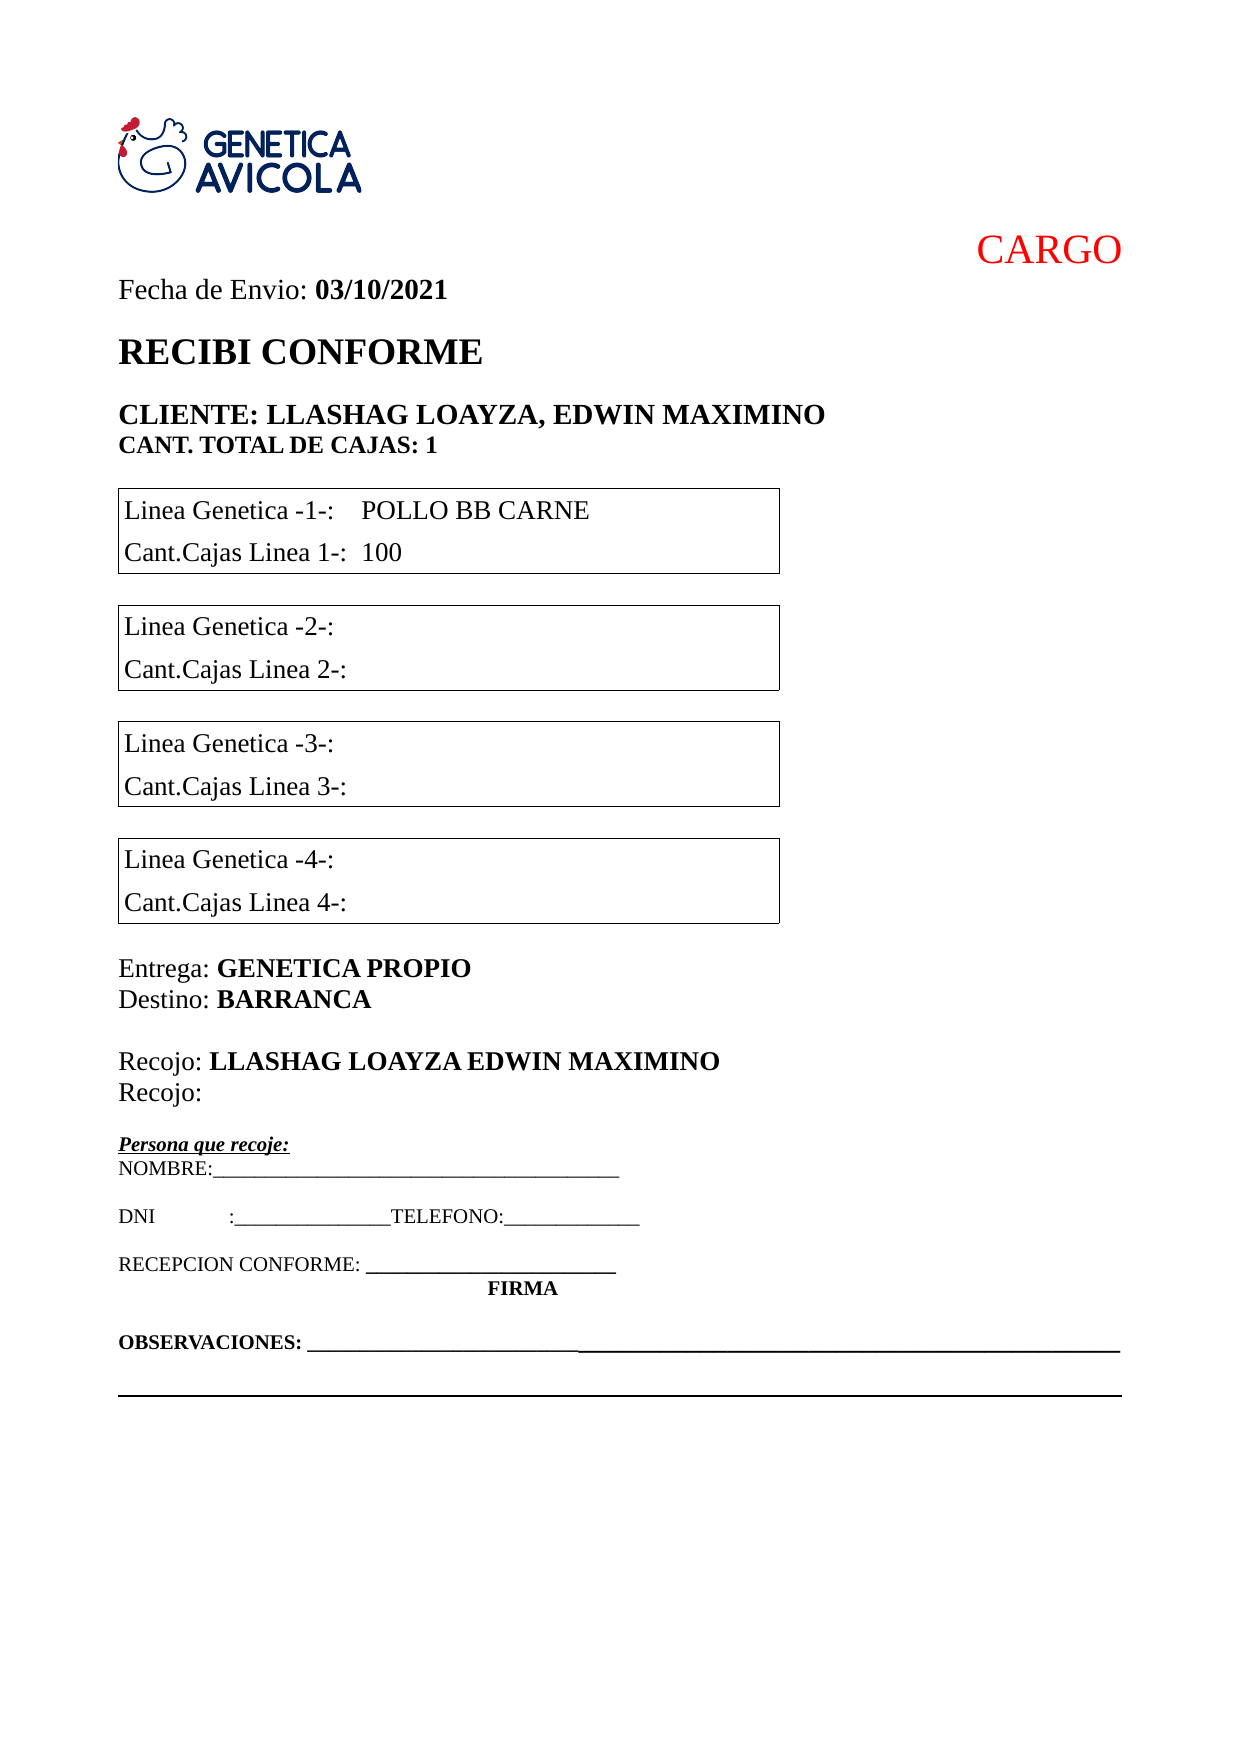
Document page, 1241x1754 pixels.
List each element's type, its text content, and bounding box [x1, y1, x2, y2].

table_header POLLO BB CARNE [356, 489, 779, 531]
table_cell Linea Genetica -2-: [119, 606, 356, 647]
table_cell Cant.Cajas Linea 3-: [119, 764, 356, 806]
table_cell [356, 722, 779, 764]
text Recojo: LLASHAG LOAYZA EDWIN MAXIMINO [118, 1045, 1122, 1076]
table_cell [356, 606, 779, 647]
table_cell [356, 839, 779, 880]
table_cell 100 [356, 531, 779, 573]
table_cell [356, 764, 779, 806]
table_cell [118, 807, 356, 838]
text OBSERVACIONES: __________________________________________________________________ [118, 1324, 1122, 1355]
table_cell [356, 880, 779, 923]
text RECIBI CONFORME [118, 330, 1122, 373]
text Entrega: GENETICA PROPIO [118, 952, 1122, 983]
text CLIENTE: LLASHAG LOAYZA, EDWIN MAXIMINO [118, 397, 1122, 431]
text NOMBRE:_______________________________________ [118, 1156, 1122, 1180]
table_cell Linea Genetica -3-: [119, 722, 356, 764]
table_cell [356, 647, 779, 690]
text CARGO [118, 224, 1122, 272]
text Fecha de Envio: 03/10/2021 [118, 272, 1122, 306]
text Recojo: [118, 1076, 1122, 1108]
table_cell [356, 691, 779, 721]
text Persona que recoje: [118, 1132, 1122, 1156]
text Destino: BARRANCA [118, 983, 1122, 1014]
table_cell Linea Genetica -4-: [119, 839, 356, 880]
table_cell Cant.Cajas Linea 2-: [119, 647, 356, 690]
text RECEPCION CONFORME: ________________________ [118, 1252, 1122, 1276]
table_cell Cant.Cajas Linea 4-: [119, 880, 356, 923]
text FIRMA [118, 1276, 1122, 1300]
table_cell [356, 807, 779, 838]
table_header Linea Genetica -1-: [119, 489, 356, 531]
table_cell [118, 691, 356, 721]
picture [117, 117, 362, 193]
table_cell [356, 574, 779, 604]
text CANT. TOTAL DE CAJAS: 1 [118, 431, 1122, 459]
text DNI :_______________TELEFONO:_____________ [118, 1204, 1122, 1228]
table_cell Cant.Cajas Linea 1-: [119, 531, 356, 573]
table_cell [118, 574, 356, 604]
